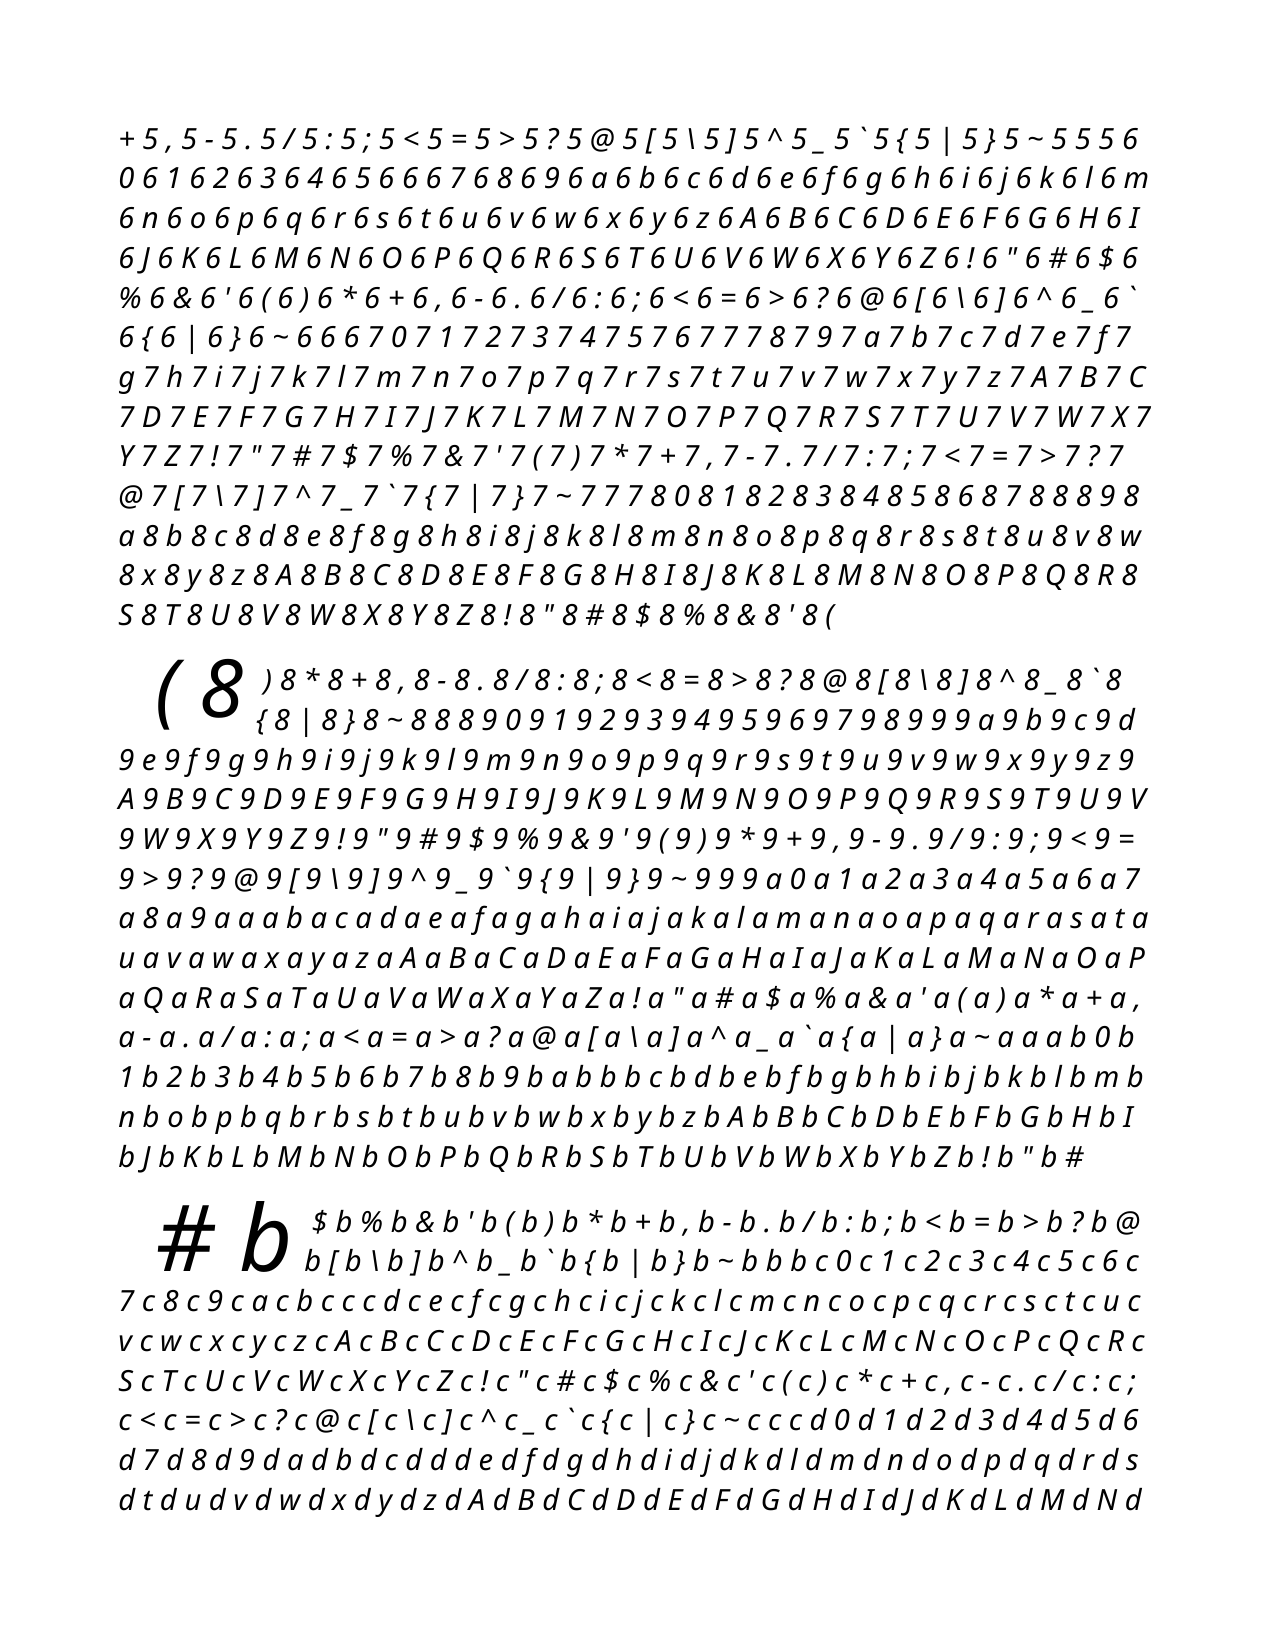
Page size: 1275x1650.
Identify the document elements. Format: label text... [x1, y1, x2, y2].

text + 5 , 5 - 5 . 5 / 5 : 5 ; 5 < 5 = 5 > 5 ? 5 @ 5 [ 5 \ 5 ] 5 ^ 5 _ 5 ` 5 { 5 | 5 } 5 ~ 5 5 5 6 0 6 1 6 2 6 3 6 4 6 5 6 6 6 7 6 8 6 9 6 a 6 b 6 c 6 d 6 e 6 f 6 g 6 h 6 i 6 j 6 k 6 l 6 m 6 n 6 o 6 p 6 q 6 r 6 s 6 t 6 u 6 v 6 w 6 x 6 y 6 z 6 A 6 B 6 C 6 D 6 E 6 F 6 G 6 H 6 I 6 J 6 K 6 L 6 M 6 N 6 O 6 P 6 Q 6 R 6 S 6 T 6 U 6 V 6 W 6 X 6 Y 6 Z 6 ! 6 " 6 # 6 $ 6 % 6 & 6 ' 6 ( 6 ) 6 * 6 + 6 , 6 - 6 . 6 / 6 : 6 ; 6 < 6 = 6 > 6 ? 6 @ 6 [ 6 \ 6 ] 6 ^ 6 _ 6 ` 6 { 6 | 6 } 6 ~ 6 6 6 7 0 7 1 7 2 7 3 7 4 7 5 7 6 7 7 7 8 7 9 7 a 7 b 7 c 7 d 7 e 7 f 7 g 7 h 7 i 7 j 7 k 7 l 7 m 7 n 7 o 7 p 7 q 7 r 7 s 7 t 7 u 7 v 7 w 7 x 7 y 7 z 7 A 7 B 7 C 7 D 7 E 7 F 7 G 7 H 7 I 7 J 7 K 7 L 7 M 7 N 7 O 7 P 7 Q 7 R 7 S 7 T 7 U 7 V 7 W 7 X 7 Y 7 Z 7 ! 7 " 7 # 7 $ 7 % 7 & 7 ' 7 ( 7 ) 7 * 7 + 7 , 7 - 7 . 7 / 7 : 7 ; 7 < 7 = 7 > 7 ? 7 @ 7 [ 7 \ 7 ] 7 ^ 7 _ 7 ` 7 { 7 | 7 } 7 ~ 7 7 7 8 0 8 1 8 2 8 3 8 4 8 5 8 6 8 7 8 8 8 9 8 a 8 b 8 c 8 d 8 e 8 f 8 g 8 h 8 i 8 j 8 k 8 l 8 m 8 n 8 o 8 p 8 q 8 r 8 s 8 t 8 u 8 v 8 w 8 x 8 y 8 z 8 A 8 B 8 C 8 D 8 E 8 F 8 G 8 H 8 I 8 J 8 K 8 L 8 M 8 N 8 O 8 P 8 Q 8 R 8 S 8 T 8 U 8 V 8 W 8 X 8 Y 8 Z 8 ! 8 " 8 # 8 $ 8 % 8 & 8 ' 8 ( [118, 118, 1157, 634]
text ( 8 ) 8 * 8 + 8 , 8 - 8 . 8 / 8 : 8 ; 8 < 8 = 8 > 8 ? 8 @ 8 [ 8 \ 8 ] 8 ^ 8 _ 8 ` 8 { 8 | 8 } 8 ~ 8 8 8 9 0 9 1 9 2 9 3 9 4 9 5 9 6 9 7 9 8 9 9 9 a 9 b 9 c 9 d 9 e 9 f 9 g 9 h 9 i 9 j 9 k 9 l 9 m 9 n 9 o 9 p 9 q 9 r 9 s 9 t 9 u 9 v 9 w 9 x 9 y 9 z 9 A 9 B 9 C 9 D 9 E 9 F 9 G 9 H 9 I 9 J 9 K 9 L 9 M 9 N 9 O 9 P 9 Q 9 R 9 S 9 T 9 U 9 V 9 W 9 X 9 Y 9 Z 9 ! 9 " 9 # 9 $ 9 % 9 & 9 ' 9 ( 9 ) 9 * 9 + 9 , 9 - 9 . 9 / 9 : 9 ; 9 < 9 = 9 > 9 ? 9 @ 9 [ 9 \ 9 ] 9 ^ 9 _ 9 ` 9 { 9 | 9 } 9 ~ 9 9 9 a 0 a 1 a 2 a 3 a 4 a 5 a 6 a 7 a 8 a 9 a a a b a c a d a e a f a g a h a i a j a k a l a m a n a o a p a q a r a s a t a u a v a w a x a y a z a A a B a C a D a E a F a G a H a I a J a K a L a M a N a O a P a Q a R a S a T a U a V a W a X a Y a Z a ! a " a # a $ a % a & a ' a ( a ) a * a + a , a - a . a / a : a ; a < a = a > a ? a @ a [ a \ a ] a ^ a _ a ` a { a | a } a ~ a a a b 0 b 1 b 2 b 3 b 4 b 5 b 6 b 7 b 8 b 9 b a b b b c b d b e b f b g b h b i b j b k b l b m b n b o b p b q b r b s b t b u b v b w b x b y b z b A b B b C b D b E b F b G b H b I b J b K b L b M b N b O b P b Q b R b S b T b U b V b W b X b Y b Z b ! b " b # [118, 659, 1157, 1176]
text # b $ b % b & b ' b ( b ) b * b + b , b - b . b / b : b ; b < b = b > b ? b @ b [ b \ b ] b ^ b _ b ` b { b | b } b ~ b b b c 0 c 1 c 2 c 3 c 4 c 5 c 6 c 7 c 8 c 9 c a c b c c c d c e c f c g c h c i c j c k c l c m c n c o c p c q c r c s c t c u c v c w c x c y c z c A c B c C c D c E c F c G c H c I c J c K c L c M c N c O c P c Q c R c S c T c U c V c W c X c Y c Z c ! c " c # c $ c % c & c ' c ( c ) c * c + c , c - c . c / c : c ; c < c = c > c ? c @ c [ c \ c ] c ^ c _ c ` c { c | c } c ~ c c c d 0 d 1 d 2 d 3 d 4 d 5 d 6 d 7 d 8 d 9 d a d b d c d d d e d f d g d h d i d j d k d l d m d n d o d p d q d r d s d t d u d v d w d x d y d z d A d B d C d D d E d F d G d H d I d J d K d L d M d N d [118, 1201, 1157, 1518]
